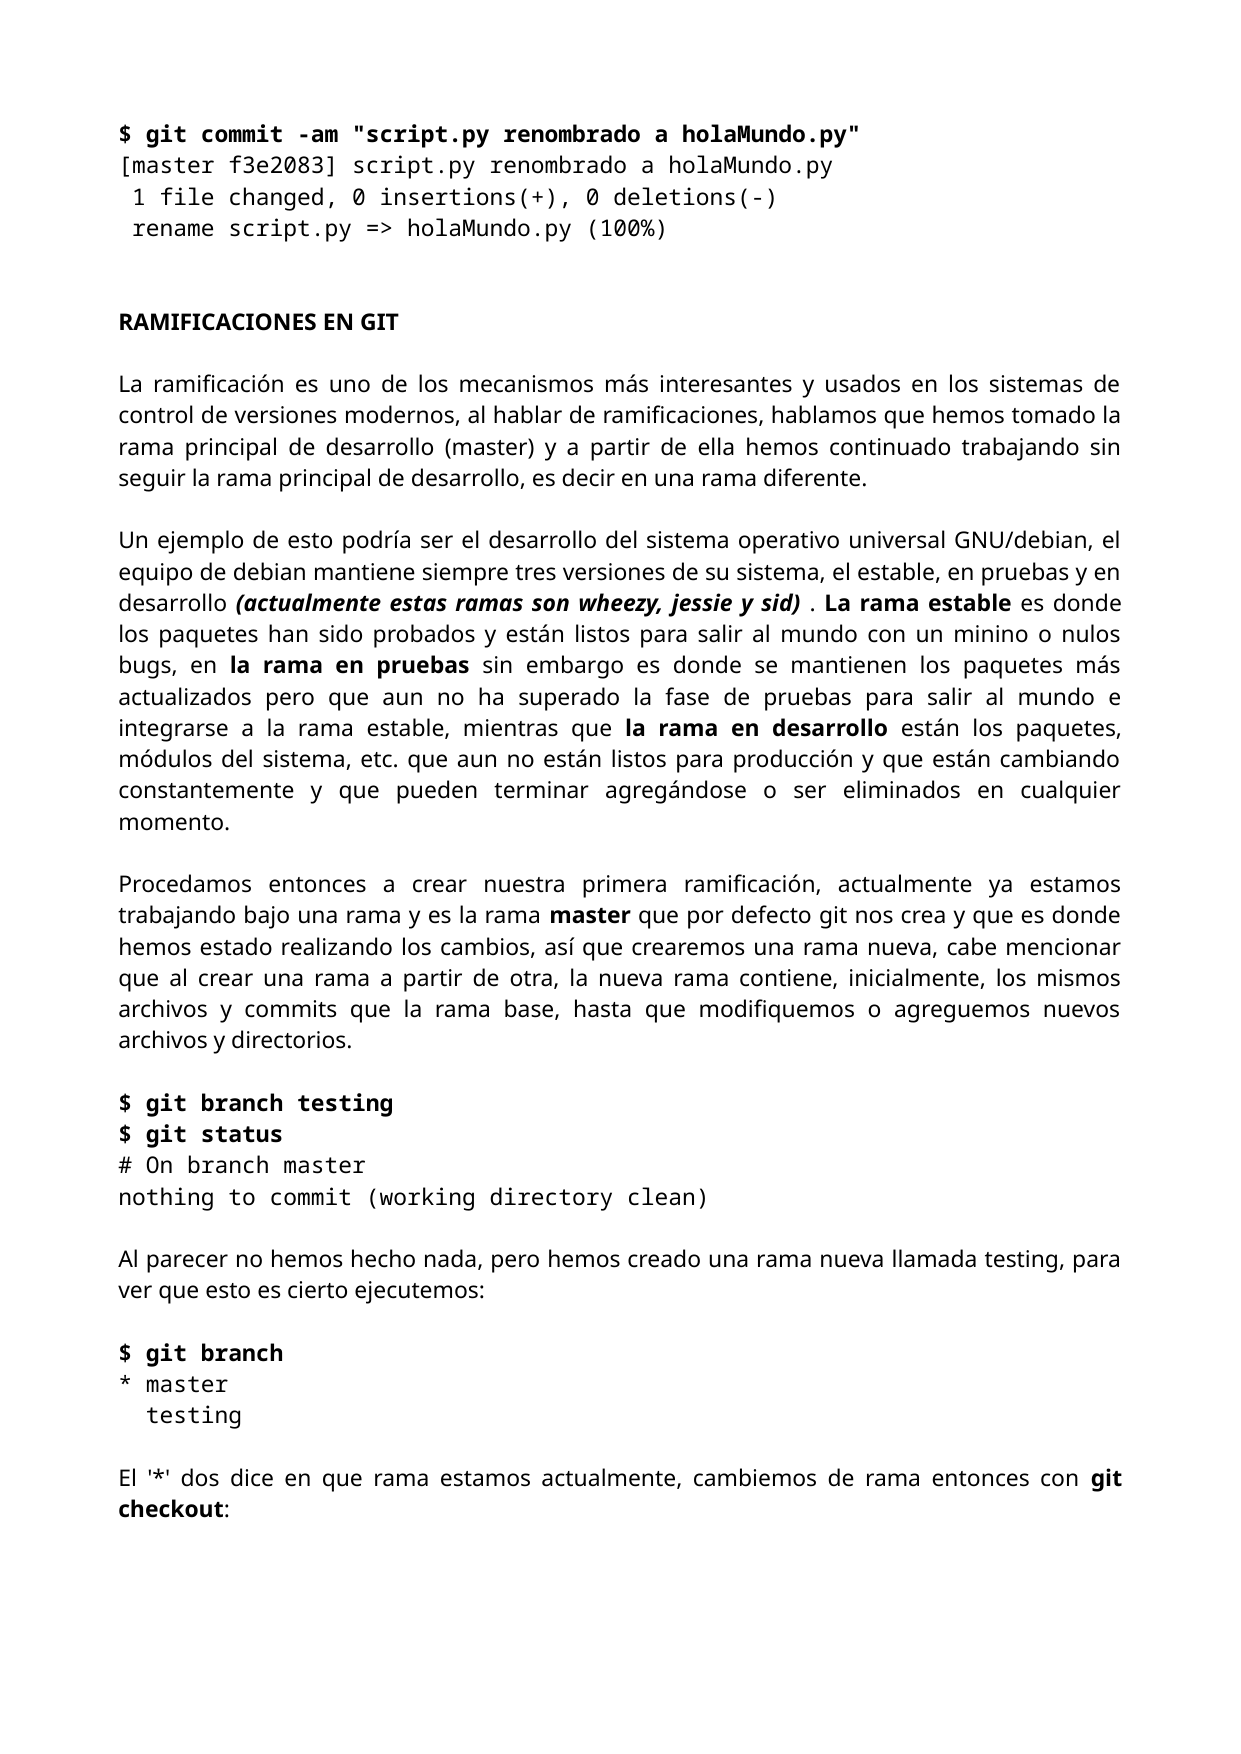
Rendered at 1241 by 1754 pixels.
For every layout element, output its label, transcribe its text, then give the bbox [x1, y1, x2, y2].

text Procedamos entonces a crear nuestra primera ramificación, actualmente ya estamos trabajando bajo una rama y es la rama master que por defecto git nos crea y que es donde hemos estado realizando los cambios, así que crearemos una rama nueva, cabe mencionar que al crear una rama a partir de otra, la nueva rama contiene, inicialmente, los mismos archivos y commits que la rama base, hasta que modifiquemos o agreguemos nuevos archivos y directorios. [118, 868, 1122, 1056]
text RAMIFICACIONES EN GIT [118, 306, 1122, 337]
text $ git branch testing [118, 1087, 1122, 1118]
text Al parecer no hemos hecho nada, pero hemos creado una rama nueva llamada testing, para ver que esto es cierto ejecutemos: [118, 1243, 1122, 1306]
text El '*' dos dice en que rama estamos actualmente, cambiemos de rama entonces con git checkout: [118, 1462, 1122, 1524]
text Un ejemplo de esto podría ser el desarrollo del sistema operativo universal GNU/debian, el equipo de debian mantiene siempre tres versiones de su sistema, el estable, en pruebas y en desarrollo (actualmente estas ramas son wheezy, jessie y sid) . La rama estable es donde los paquetes han sido probados y están listos para salir al mundo con un minino o nulos bugs, en la rama en pruebas sin embargo es donde se mantienen los paquetes más actualizados pero que aun no ha superado la fase de pruebas para salir al mundo e integrarse a la rama estable, mientras que la rama en desarrollo están los paquetes, módulos del sistema, etc. que aun no están listos para producción y que están cambiando constantemente y que pueden terminar agregándose o ser eliminados en cualquier momento. [118, 524, 1122, 837]
text [master f3e2083] script.py renombrado a holaMundo.py [118, 149, 1122, 181]
text * master [118, 1368, 1122, 1399]
text nothing to commit (working directory clean) [118, 1181, 1122, 1212]
text testing [118, 1399, 1122, 1431]
text $ git status [118, 1118, 1122, 1149]
text La ramificación es uno de los mecanismos más interesantes y usados en los sistemas de control de versiones modernos, al hablar de ramificaciones, hablamos que hemos tomado la rama principal de desarrollo (master) y a partir de ella hemos continuado trabajando sin seguir la rama principal de desarrollo, es decir en una rama diferente. [118, 368, 1122, 493]
text 1 file changed, 0 insertions(+), 0 deletions(-) [118, 181, 1122, 212]
text $ git commit -am "script.py renombrado a holaMundo.py" [118, 118, 1122, 149]
text $ git branch [118, 1337, 1122, 1368]
text rename script.py => holaMundo.py (100%) [118, 212, 1122, 243]
text # On branch master [118, 1149, 1122, 1181]
